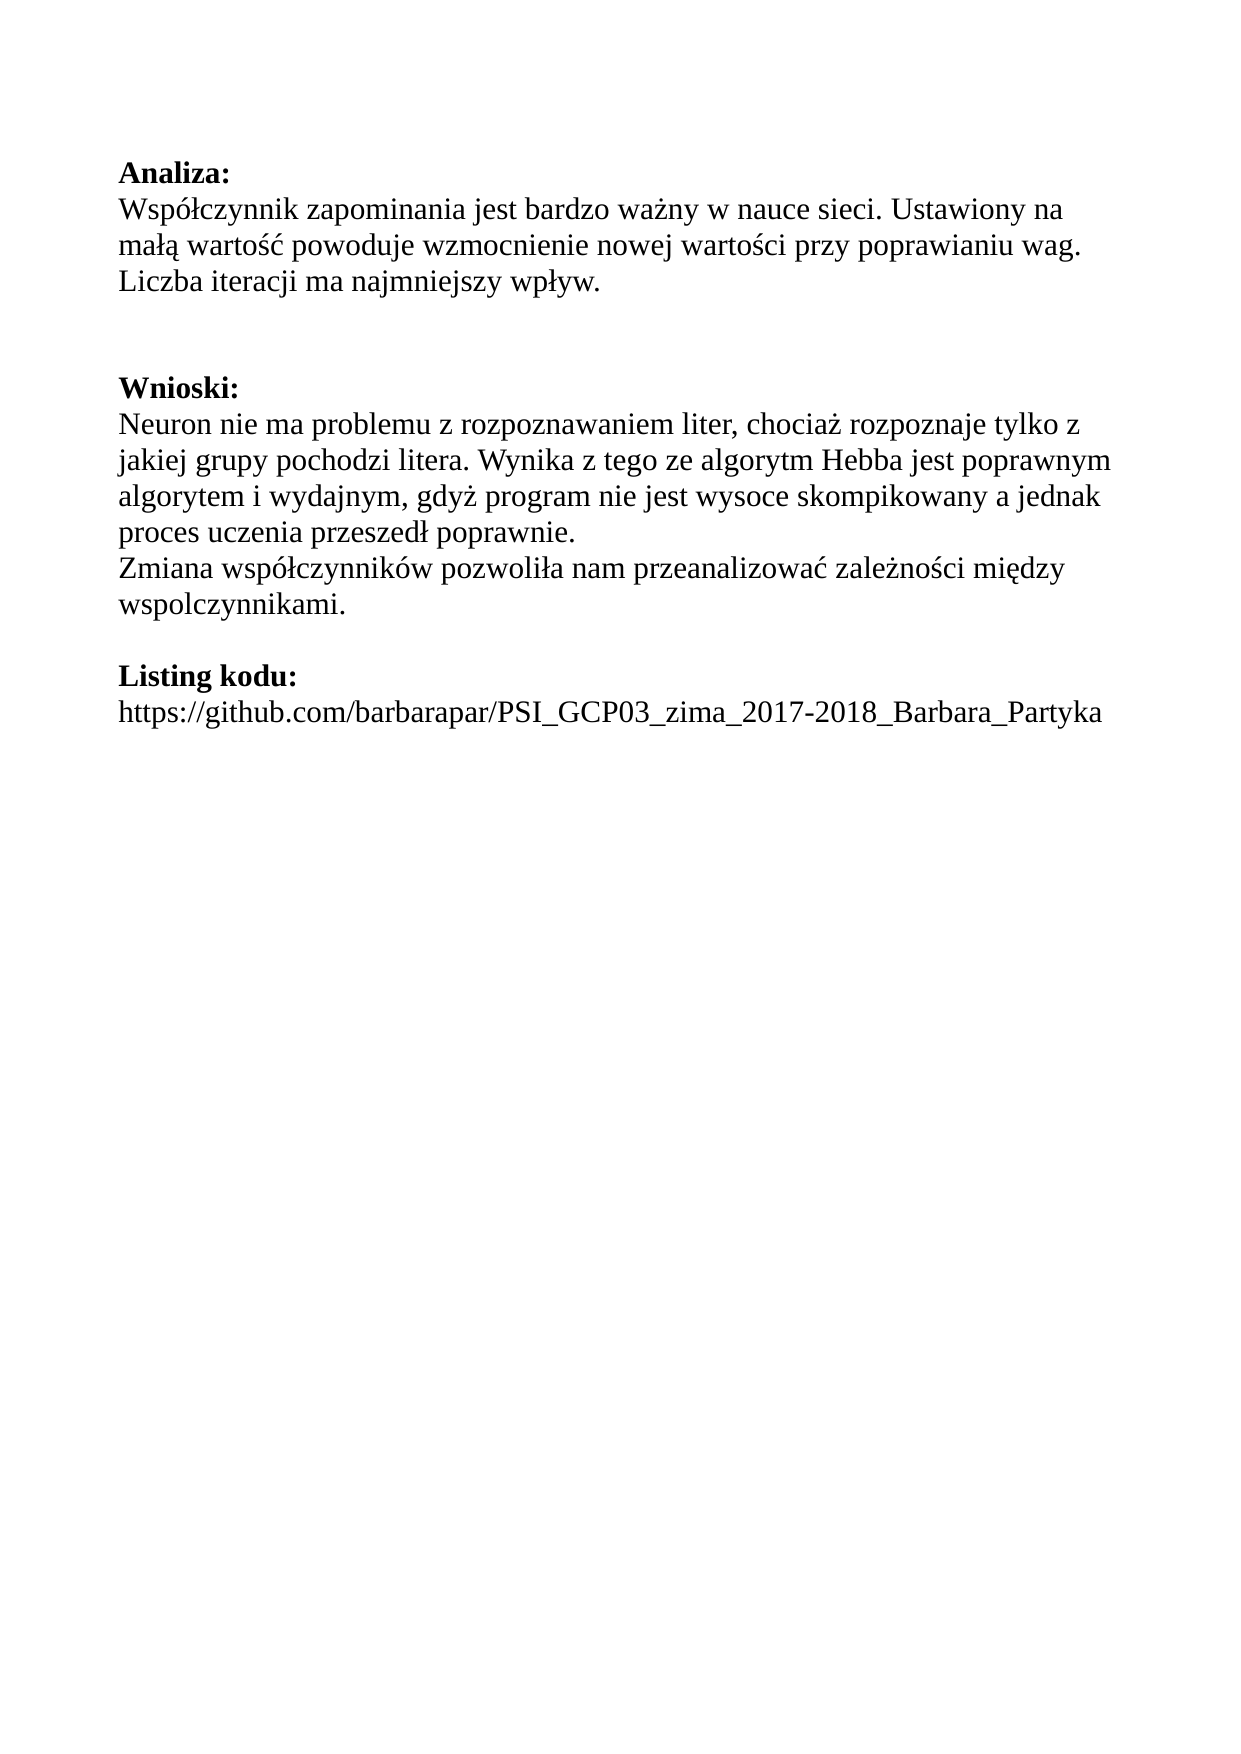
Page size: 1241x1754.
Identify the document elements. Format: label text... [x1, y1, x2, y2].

text Neuron nie ma problemu z rozpoznawaniem liter, chociaż rozpoznaje tylko z jakiej grupy pochodzi litera. Wynika z tego ze algorytm Hebba jest poprawnym algorytem i wydajnym, gdyż program nie jest wysoce skompikowany a jednak proces uczenia przeszedł poprawnie. [118, 406, 1122, 549]
text Współczynnik zapominania jest bardzo ważny w nauce sieci. Ustawiony na małą wartość powoduje wzmocnienie nowej wartości przy poprawianiu wag. Liczba iteracji ma najmniejszy wpływ. [118, 190, 1122, 298]
text Wnioski: [118, 370, 1122, 406]
text Analiza: [118, 154, 1122, 190]
text https://github.com/barbarapar/PSI_GCP03_zima_2017-2018_Barbara_Partyka [118, 693, 1122, 729]
text Zmiana współczynników pozwoliła nam przeanalizować zależności między wspolczynnikami. [118, 549, 1122, 621]
text Listing kodu: [118, 657, 1122, 693]
